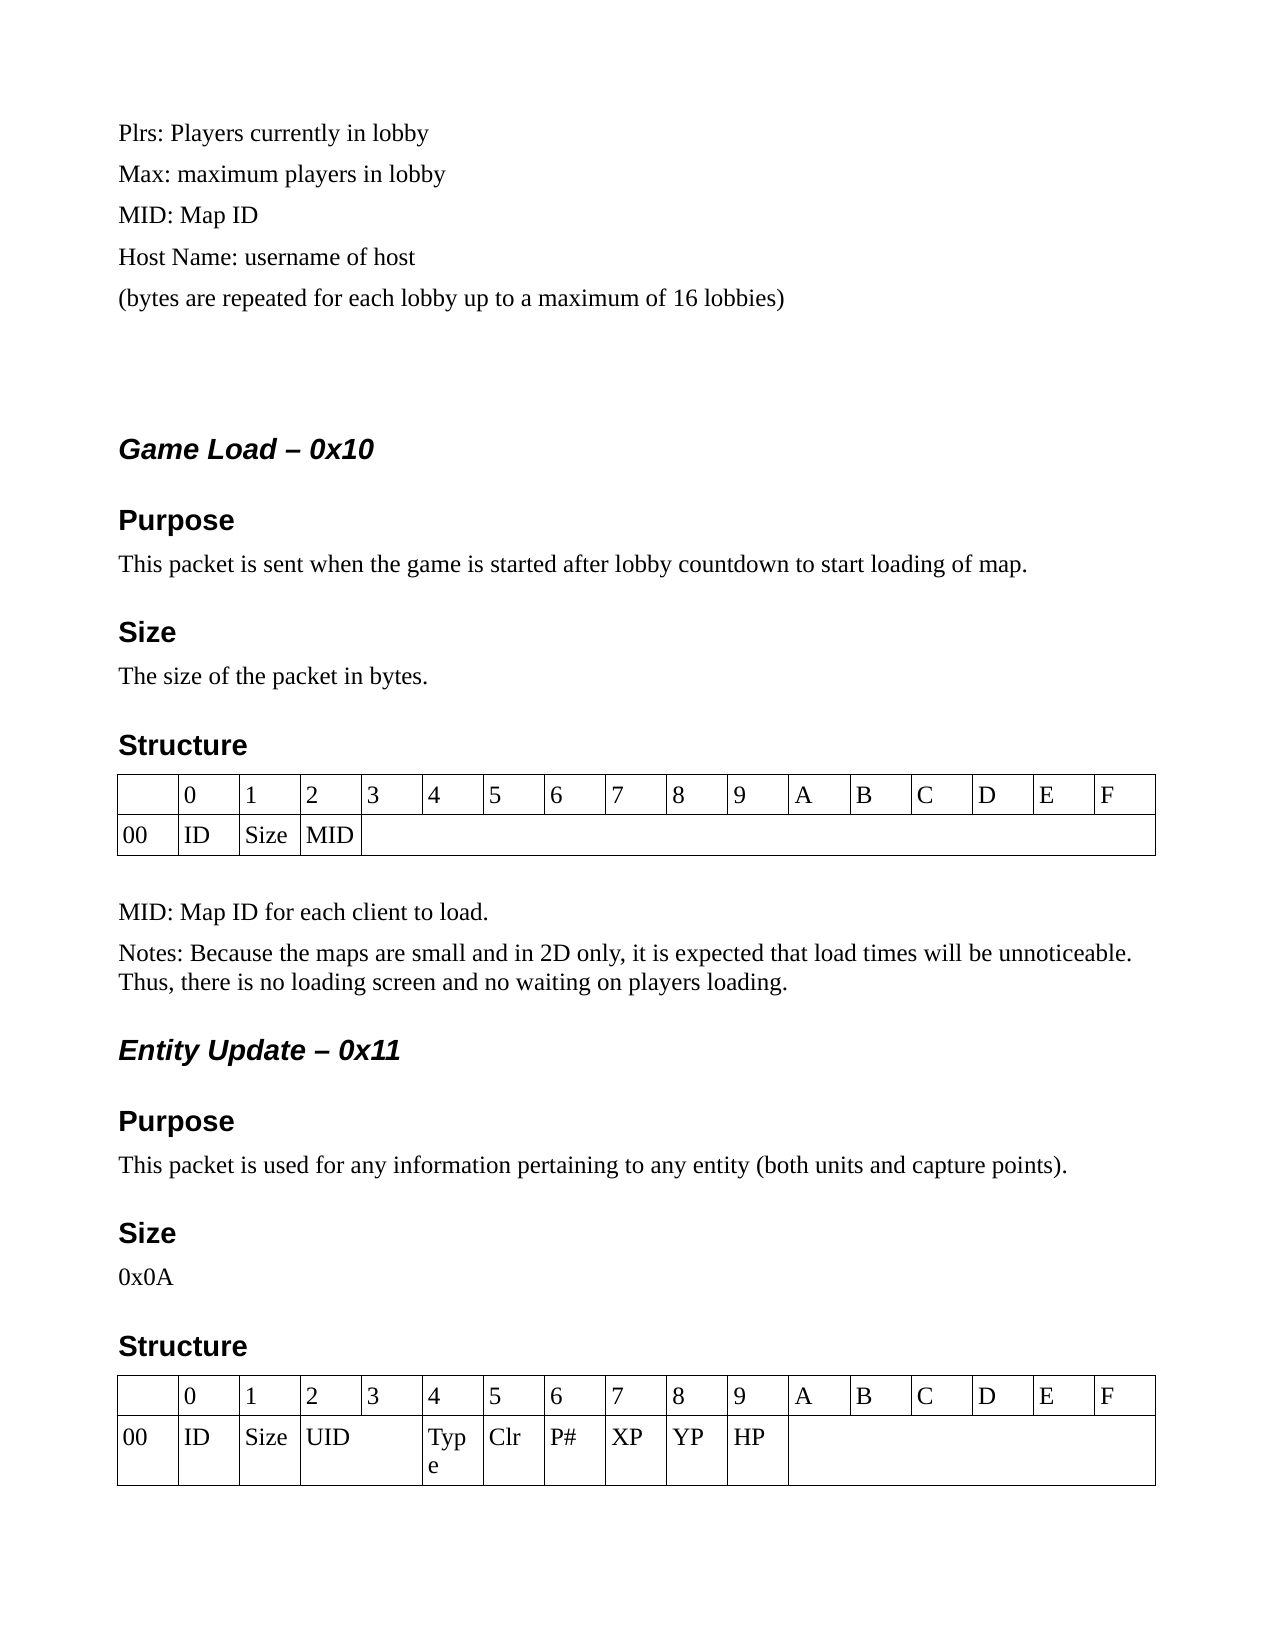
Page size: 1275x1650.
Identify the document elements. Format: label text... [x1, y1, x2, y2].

table_header 1 [240, 775, 300, 814]
table_header 6 [545, 1376, 605, 1415]
table_cell HP [728, 1416, 788, 1485]
table_header 5 [484, 1376, 544, 1415]
text The size of the packet in bytes. [118, 661, 1157, 690]
table_header 8 [667, 775, 727, 814]
table_header A [789, 775, 850, 814]
table_header 4 [423, 1376, 483, 1415]
table_header D [973, 1376, 1033, 1415]
table_header 5 [484, 775, 544, 814]
table_header A [789, 1376, 850, 1415]
table_header 6 [545, 775, 605, 814]
table_header 0 [179, 775, 239, 814]
table_header E [1034, 775, 1094, 814]
table_header B [851, 775, 911, 814]
subtitle Structure [118, 1329, 1157, 1362]
table_cell UID [301, 1416, 422, 1485]
table_cell Size [240, 815, 300, 855]
table_header 9 [728, 1376, 788, 1415]
table_header C [912, 775, 972, 814]
table_header [118, 775, 178, 814]
table_header D [973, 775, 1033, 814]
table_header 3 [362, 775, 422, 814]
subtitle Purpose [118, 1104, 1157, 1138]
table_cell MID [301, 815, 361, 855]
text MID: Map ID [118, 201, 1157, 229]
table_cell 00 [118, 815, 178, 855]
table_header 9 [728, 775, 788, 814]
table_header 7 [606, 1376, 666, 1415]
text 0x0A [118, 1262, 1157, 1291]
table_header 7 [606, 775, 666, 814]
text Notes: Because the maps are small and in 2D only, it is expected that load times will be unnoticeable. Thus, there is no loading screen and no waiting on players loading. [118, 938, 1157, 996]
subtitle Size [118, 615, 1157, 649]
text Host Name: username of host [118, 242, 1157, 271]
table_cell [362, 815, 1155, 855]
table_header 0 [179, 1376, 239, 1415]
table_cell Clr [484, 1416, 544, 1485]
text This packet is used for any information pertaining to any entity (both units and capture points). [118, 1150, 1157, 1179]
subtitle Size [118, 1216, 1157, 1250]
table_cell ID [179, 815, 239, 855]
subtitle Purpose [118, 503, 1157, 536]
table_header 3 [362, 1376, 422, 1415]
table_cell YP [667, 1416, 727, 1485]
text Plrs: Players currently in lobby [118, 118, 1157, 147]
table_cell Size [240, 1416, 300, 1485]
table_header B [851, 1376, 911, 1415]
table_header E [1034, 1376, 1094, 1415]
table_header F [1095, 1376, 1155, 1415]
table_cell XP [606, 1416, 666, 1485]
table_header 4 [423, 775, 483, 814]
subtitle Game Load – 0x10 [118, 432, 1157, 465]
table_header 2 [301, 775, 361, 814]
text (bytes are repeated for each lobby up to a maximum of 16 lobbies) [118, 283, 1157, 312]
table_cell [789, 1416, 1155, 1485]
subtitle Entity Update – 0x11 [118, 1033, 1157, 1067]
table_header [118, 1376, 178, 1415]
subtitle Structure [118, 727, 1157, 761]
table_header 2 [301, 1376, 361, 1415]
table_header F [1095, 775, 1155, 814]
table_header 8 [667, 1376, 727, 1415]
table_header C [912, 1376, 972, 1415]
table_cell P# [545, 1416, 605, 1485]
table_cell Type [423, 1416, 483, 1485]
text MID: Map ID for each client to load. [118, 897, 1157, 926]
text Max: maximum players in lobby [118, 159, 1157, 188]
table_cell ID [179, 1416, 239, 1485]
table_cell 00 [118, 1416, 178, 1485]
table_header 1 [240, 1376, 300, 1415]
text This packet is sent when the game is started after lobby countdown to start loading of map. [118, 549, 1157, 578]
